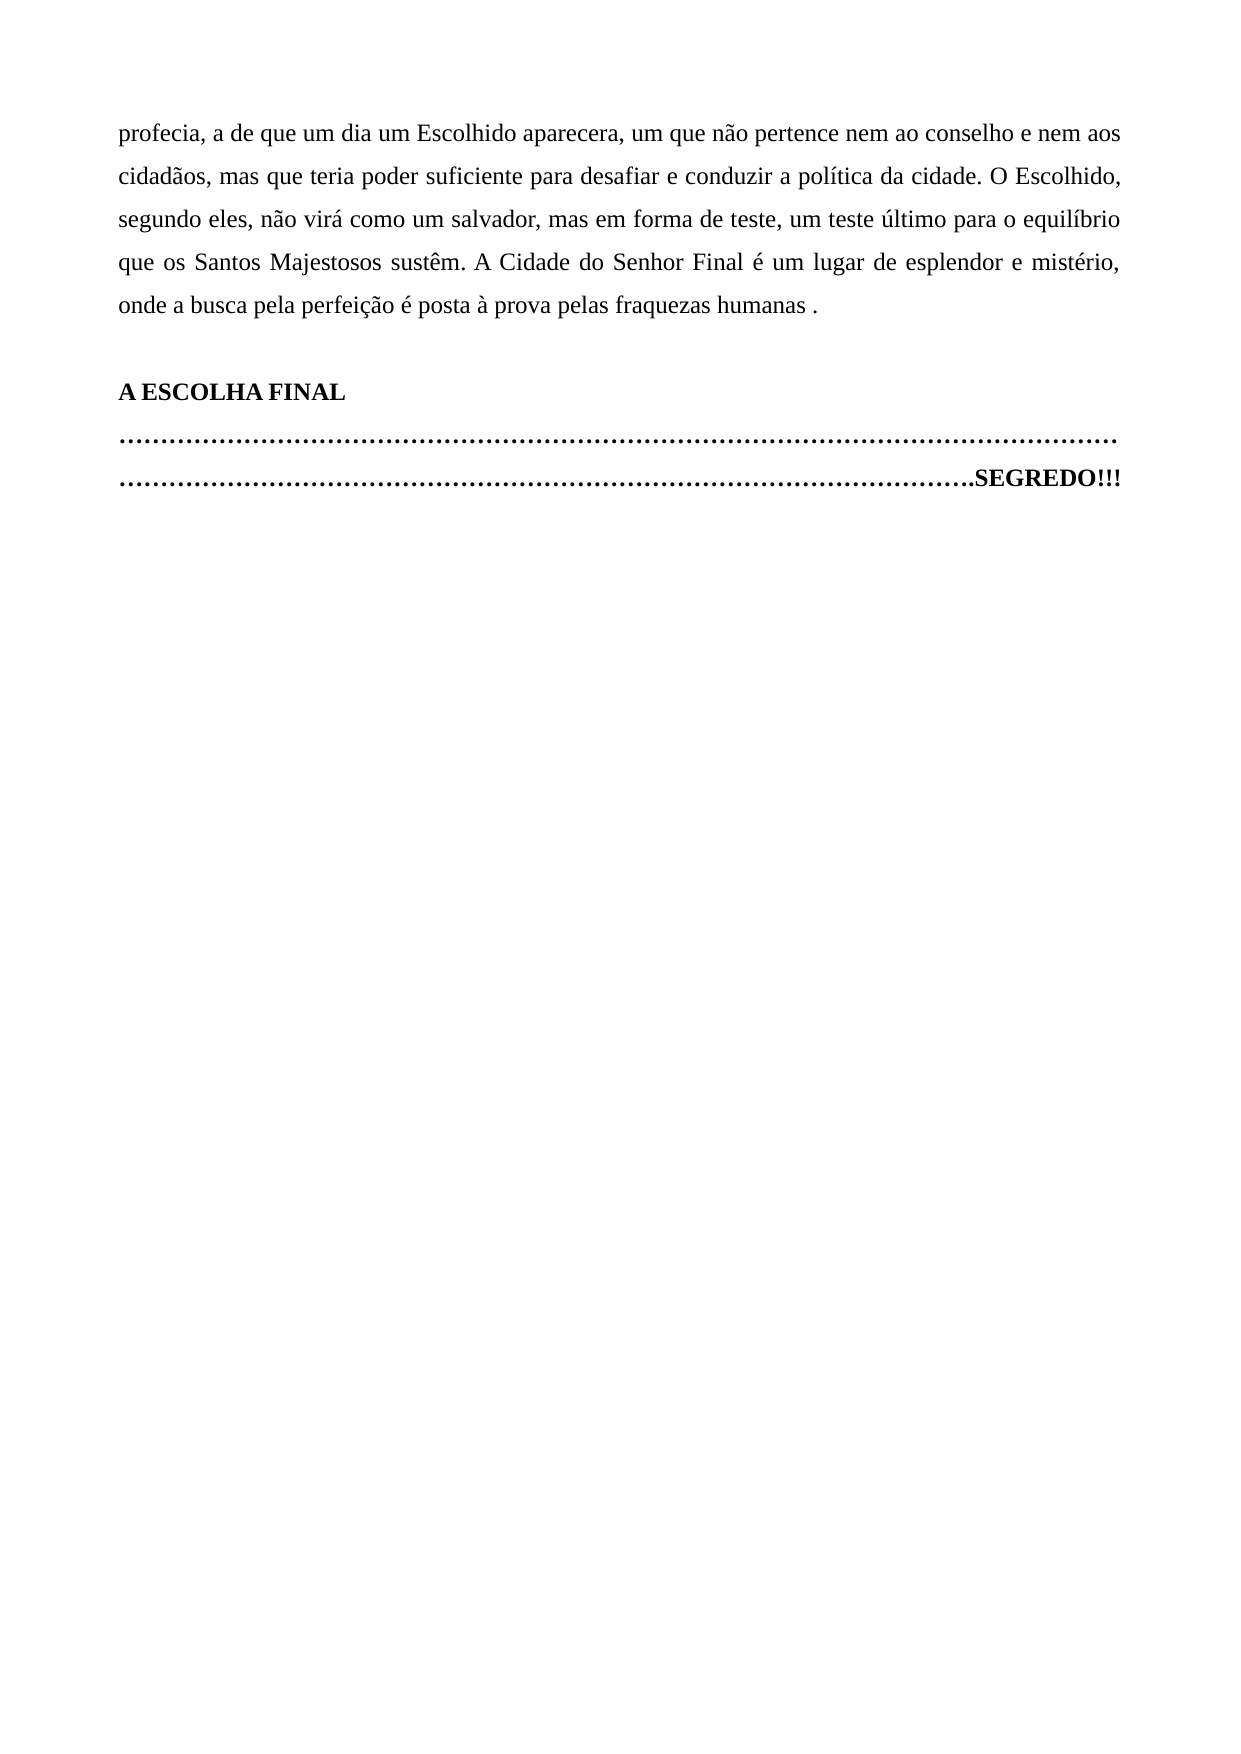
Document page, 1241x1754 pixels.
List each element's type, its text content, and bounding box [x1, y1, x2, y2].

text profecia, a de que um dia um Escolhido aparecera, um que não pertence nem ao conselho e nem aos cidadãos, mas que teria poder suficiente para desafiar e conduzir a política da cidade. O Escolhido, segundo eles, não virá como um salvador, mas em forma de teste, um teste último para o equilíbrio que os Santos Majestosos sustêm. A Cidade do Senhor Final é um lugar de esplendor e mistério, onde a busca pela perfeição é posta à prova pelas fraquezas humanas . [118, 118, 1122, 319]
text A ESCOLHA FINAL [118, 377, 1122, 406]
text …………………………………………………………………………………………………………………………………………………………………………………………………….SEGREDO!!! [118, 420, 1122, 492]
